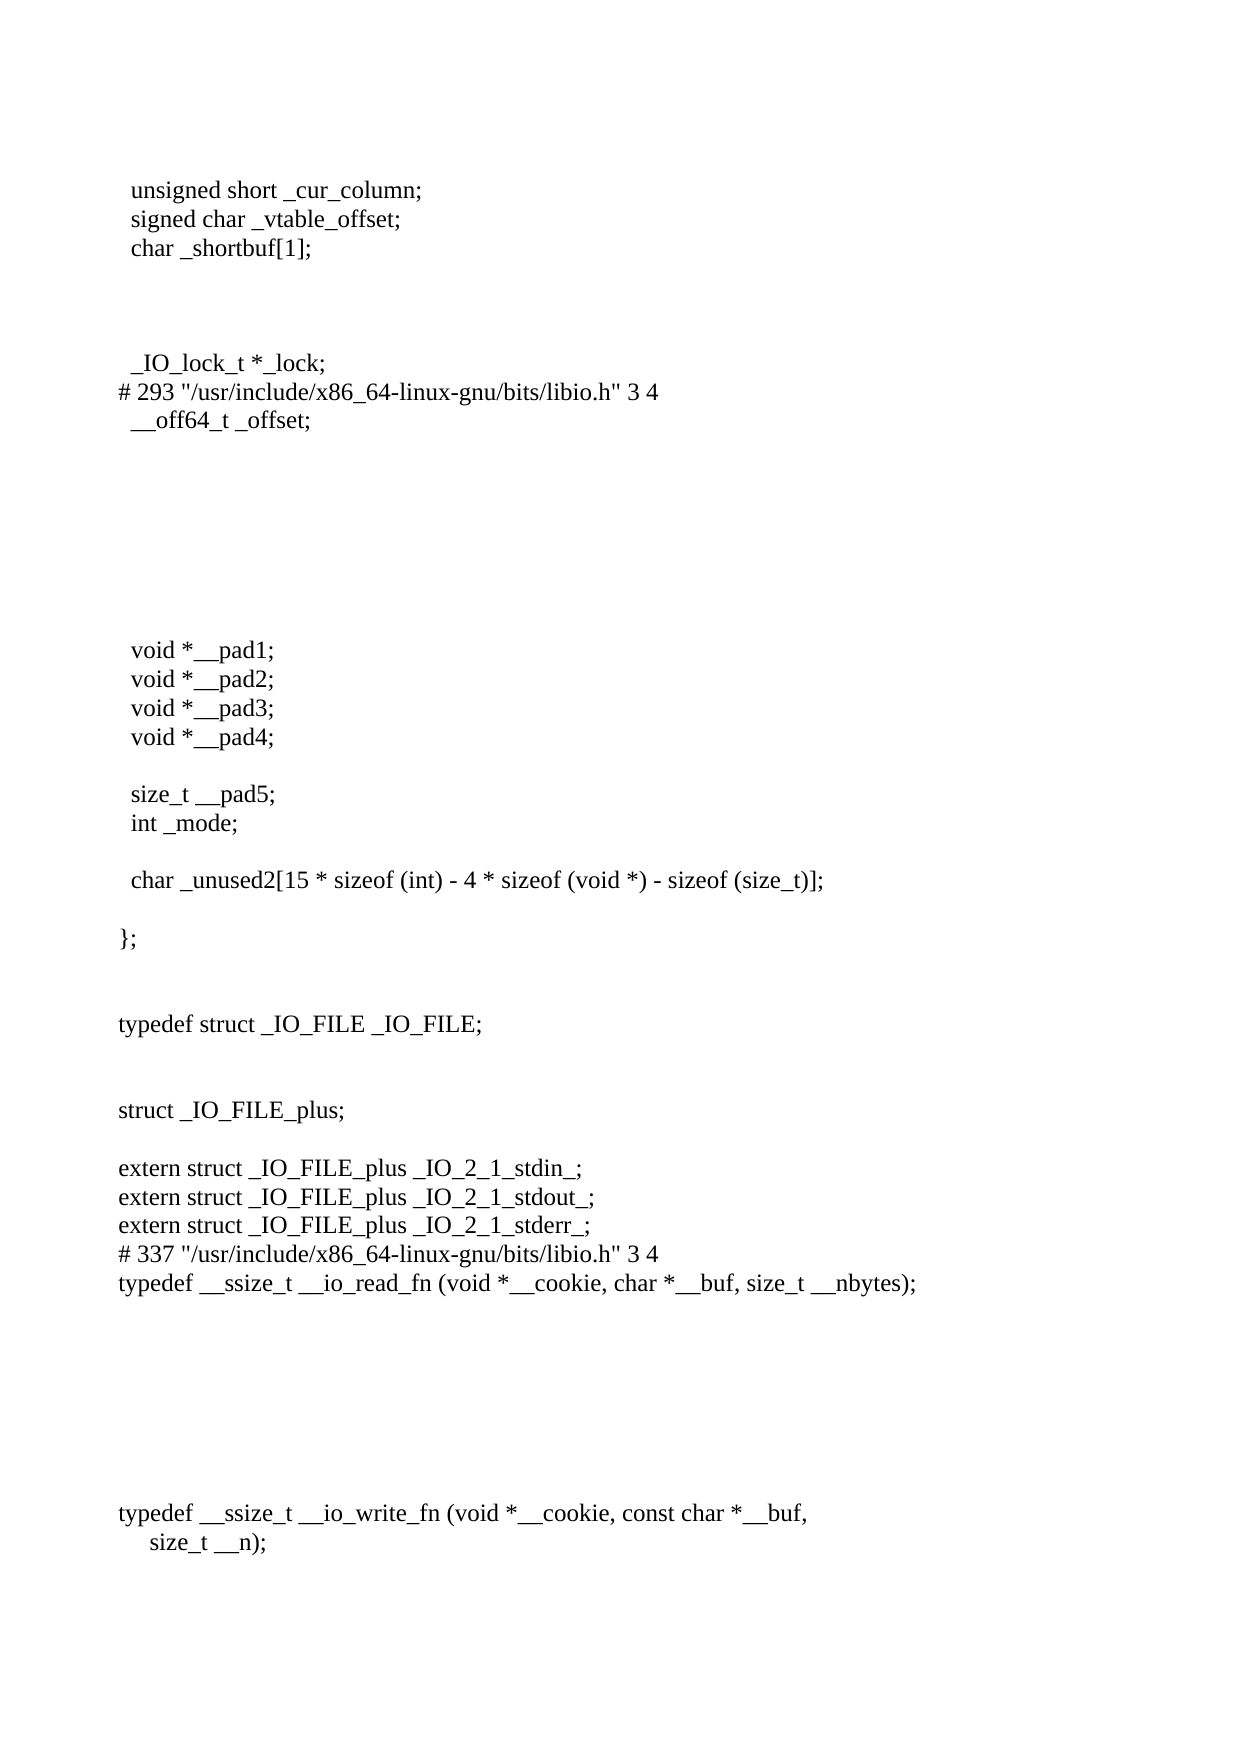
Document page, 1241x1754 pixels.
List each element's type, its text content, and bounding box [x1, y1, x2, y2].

text typedef struct _IO_FILE _IO_FILE; [118, 1009, 1122, 1038]
text struct _IO_FILE_plus; [118, 1096, 1122, 1124]
text int _mode; [118, 808, 1122, 837]
text char _unused2[15 * sizeof (int) - 4 * sizeof (void *) - sizeof (size_t)]; [118, 866, 1122, 894]
text # 337 "/usr/include/x86_64-linux-gnu/bits/libio.h" 3 4 [118, 1239, 1122, 1268]
text signed char _vtable_offset; [118, 204, 1122, 233]
text void *__pad3; [118, 693, 1122, 722]
text void *__pad4; [118, 722, 1122, 751]
text size_t __n); [118, 1527, 1122, 1556]
text unsigned short _cur_column; [118, 176, 1122, 204]
text extern struct _IO_FILE_plus _IO_2_1_stderr_; [118, 1211, 1122, 1239]
text void *__pad1; [118, 636, 1122, 664]
text size_t __pad5; [118, 779, 1122, 808]
text _IO_lock_t *_lock; [118, 348, 1122, 377]
text typedef __ssize_t __io_write_fn (void *__cookie, const char *__buf, [118, 1498, 1122, 1527]
text typedef __ssize_t __io_read_fn (void *__cookie, char *__buf, size_t __nbytes); [118, 1268, 1122, 1297]
text # 293 "/usr/include/x86_64-linux-gnu/bits/libio.h" 3 4 [118, 377, 1122, 406]
text extern struct _IO_FILE_plus _IO_2_1_stdin_; [118, 1153, 1122, 1182]
text extern struct _IO_FILE_plus _IO_2_1_stdout_; [118, 1182, 1122, 1211]
text void *__pad2; [118, 664, 1122, 693]
text __off64_t _offset; [118, 406, 1122, 434]
text char _shortbuf[1]; [118, 233, 1122, 262]
text }; [118, 923, 1122, 952]
